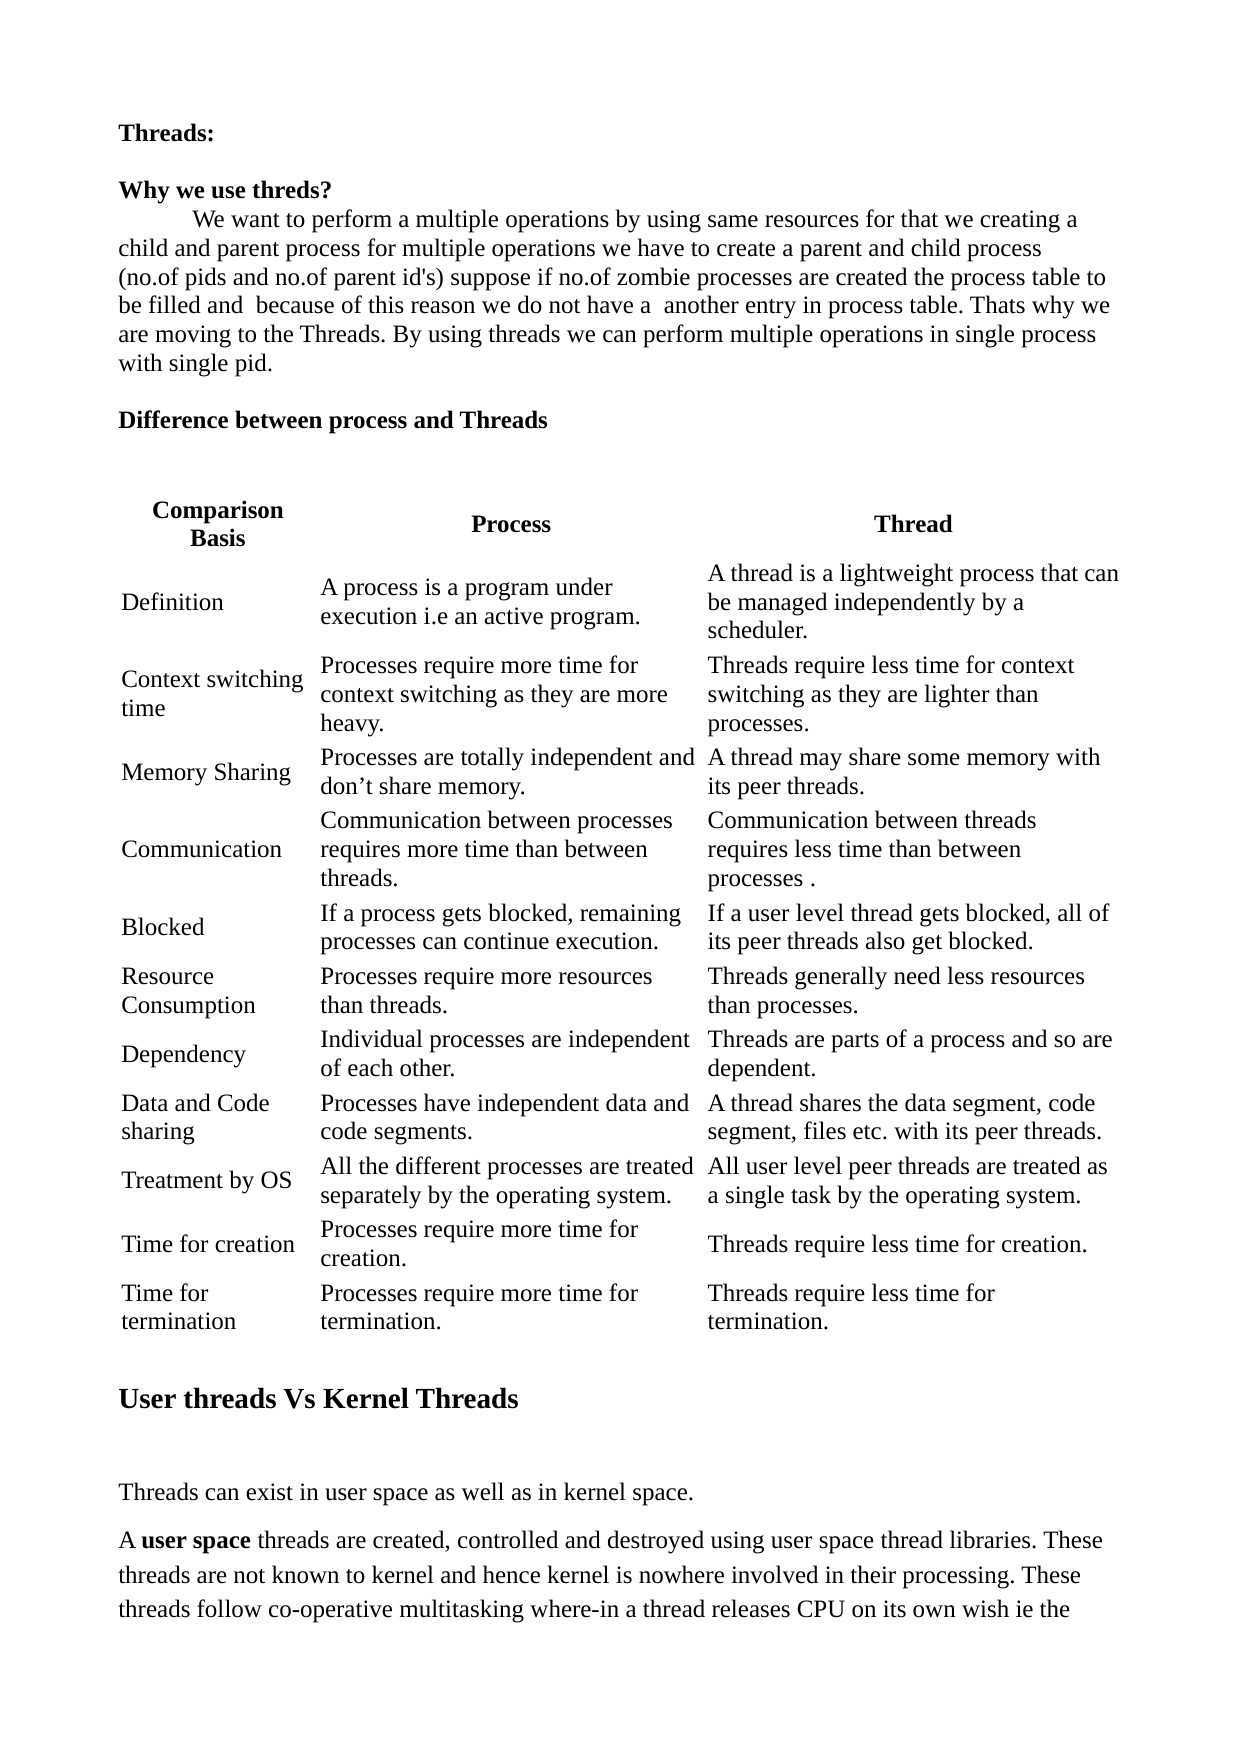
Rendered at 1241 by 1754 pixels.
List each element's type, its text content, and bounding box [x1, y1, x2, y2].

table_cell Threads are parts of a process and so are dependent. [705, 1021, 1122, 1085]
table_cell Definition [118, 555, 317, 647]
table_cell A process is a program under execution i.e an active program. [317, 555, 704, 647]
text We want to perform a multiple operations by using same resources for that we creating a child and parent process for multiple operations we have to create a parent and child process [118, 204, 1122, 262]
table_cell Context switching time [118, 647, 317, 739]
table_cell Threads require less time for creation. [705, 1211, 1122, 1275]
table_cell If a user level thread gets blocked, all of its peer threads also get blocked. [705, 895, 1122, 958]
table_cell Blocked [118, 895, 317, 958]
table_cell Processes require more time for context switching as they are more heavy. [317, 647, 704, 739]
table_cell All the different processes are treated separately by the operating system. [317, 1148, 704, 1211]
table_header Comparison Basis [118, 492, 317, 555]
table_cell Resource Consumption [118, 958, 317, 1021]
table_cell Communication between processes requires more time than between threads. [317, 803, 704, 895]
text (no.of pids and no.of parent id's) suppose if no.of zombie processes are created the process table to be filled and because of this reason we do not have a another entry in process table. Thats why we are moving to the Threads. By using threads we can perform multiple operations in single process with single pid. [118, 262, 1122, 377]
table_cell Processes require more time for termination. [317, 1275, 704, 1338]
table_header Process [317, 492, 704, 555]
text Difference between process and Threads [118, 406, 1122, 434]
text Threads: [118, 118, 1122, 147]
table_cell Processes have independent data and code segments. [317, 1085, 704, 1148]
table_cell A thread is a lightweight process that can be managed independently by a scheduler. [705, 555, 1122, 647]
table_cell Processes are totally independent and don’t share memory. [317, 739, 704, 803]
table_cell Communication between threads requires less time than between processes . [705, 803, 1122, 895]
table_cell Threads require less time for context switching as they are lighter than processes. [705, 647, 1122, 739]
table_cell Memory Sharing [118, 739, 317, 803]
table_cell All user level peer threads are treated as a single task by the operating system. [705, 1148, 1122, 1211]
table_cell If a process gets blocked, remaining processes can continue execution. [317, 895, 704, 958]
text Threads can exist in user space as well as in kernel space. [118, 1477, 1122, 1505]
table_cell Processes require more resources than threads. [317, 958, 704, 1021]
table_cell Communication [118, 803, 317, 895]
text Why we use threds? [118, 176, 1122, 204]
text A user space threads are created, controlled and destroyed using user space thread libraries. These threads are not known to kernel and hence kernel is nowhere involved in their processing. These threads follow co-operative multitasking where-in a thread releases CPU on its own wish ie the [118, 1526, 1122, 1623]
table_cell Processes require more time for creation. [317, 1211, 704, 1275]
table_cell Dependency [118, 1021, 317, 1085]
table_cell Threads generally need less resources than processes. [705, 958, 1122, 1021]
table_cell Time for creation [118, 1211, 317, 1275]
subtitle User threads Vs Kernel Threads [118, 1381, 1122, 1415]
table_cell Treatment by OS [118, 1148, 317, 1211]
table_header Thread [705, 492, 1122, 555]
table_cell A thread shares the data segment, code segment, files etc. with its peer threads. [705, 1085, 1122, 1148]
table_cell Threads require less time for termination. [705, 1275, 1122, 1338]
table_cell Time for termination [118, 1275, 317, 1338]
table_cell A thread may share some memory with its peer threads. [705, 739, 1122, 803]
table_cell Data and Code sharing [118, 1085, 317, 1148]
table_cell Individual processes are independent of each other. [317, 1021, 704, 1085]
